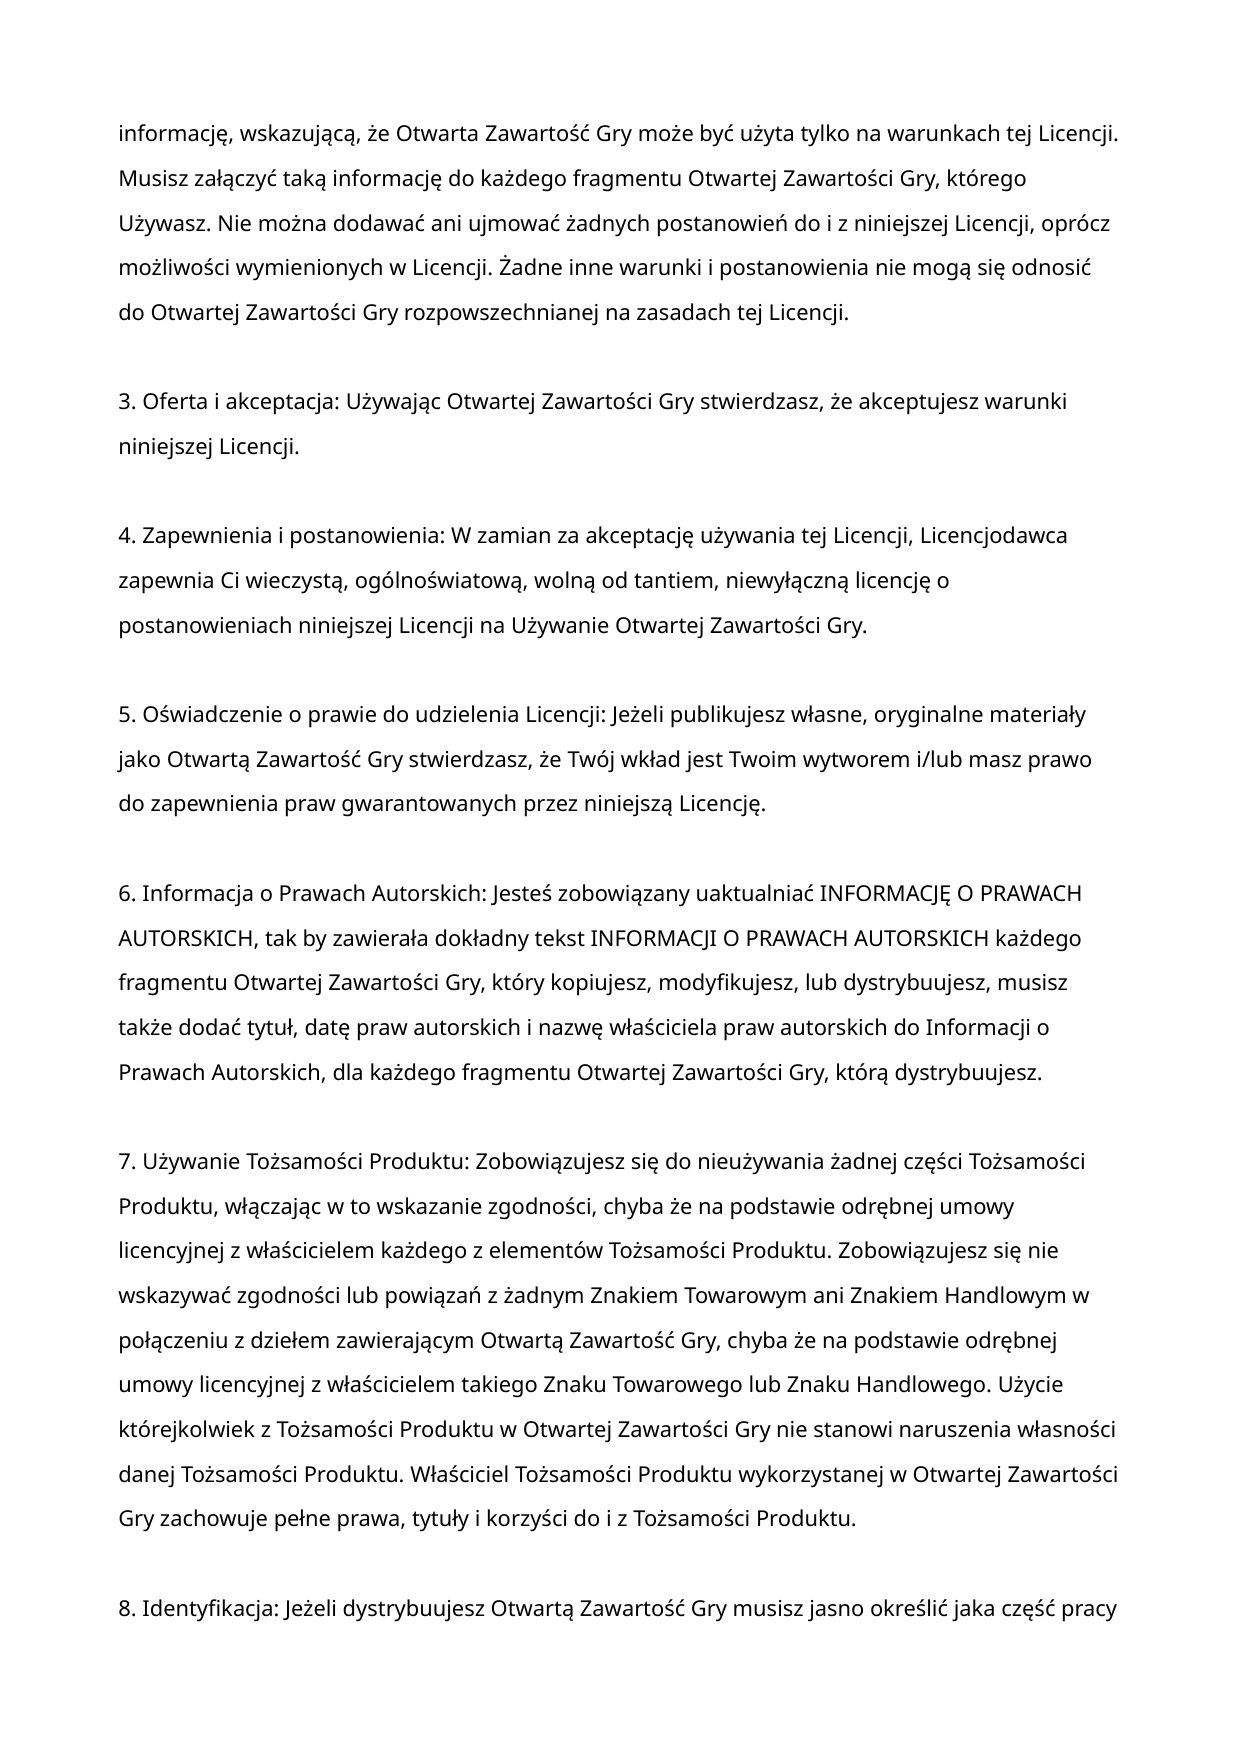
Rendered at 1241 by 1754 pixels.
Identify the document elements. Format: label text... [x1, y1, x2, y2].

text informację, wskazującą, że Otwarta Zawartość Gry może być użyta tylko na warunkach tej Licencji. Musisz załączyć taką informację do każdego fragmentu Otwartej Zawartości Gry, którego Używasz. Nie można dodawać ani ujmować żadnych postanowień do i z niniejszej Licencji, oprócz możliwości wymienionych w Licencji. Żadne inne warunki i postanowienia nie mogą się odnosić do Otwartej Zawartości Gry rozpowszechnianej na zasadach tej Licencji. 3. Oferta i akceptacja: Używając Otwartej Zawartości Gry stwierdzasz, że akceptujesz warunki niniejszej Licencji. 4. Zapewnienia i postanowienia: W zamian za akceptację używania tej Licencji, Licencjodawca zapewnia Ci wieczystą, ogólnoświatową, wolną od tantiem, niewyłączną licencję o postanowieniach niniejszej Licencji na Używanie Otwartej Zawartości Gry. 5. Oświadczenie o prawie do udzielenia Licencji: Jeżeli publikujesz własne, oryginalne materiały jako Otwartą Zawartość Gry stwierdzasz, że Twój wkład jest Twoim wytworem i/lub masz prawo do zapewnienia praw gwarantowanych przez niniejszą Licencję. 6. Informacja o Prawach Autorskich: Jesteś zobowiązany uaktualniać INFORMACJĘ O PRAWACH AUTORSKICH, tak by zawierała dokładny tekst INFORMACJI O PRAWACH AUTORSKICH każdego fragmentu Otwartej Zawartości Gry, który kopiujesz, modyfikujesz, lub dystrybuujesz, musisz także dodać tytuł, datę praw autorskich i nazwę właściciela praw autorskich do Informacji o Prawach Autorskich, dla każdego fragmentu Otwartej Zawartości Gry, którą dystrybuujesz. 7. Używanie Tożsamości Produktu: Zobowiązujesz się do nieużywania żadnej części Tożsamości Produktu, włączając w to wskazanie zgodności, chyba że na podstawie odrębnej umowy licencyjnej z właścicielem każdego z elementów Tożsamości Produktu. Zobowiązujesz się nie wskazywać zgodności lub powiązań z żadnym Znakiem Towarowym ani Znakiem Handlowym w połączeniu z dziełem zawierającym Otwartą Zawartość Gry, chyba że na podstawie odrębnej umowy licencyjnej z właścicielem takiego Znaku Towarowego lub Znaku Handlowego. Użycie którejkolwiek z Tożsamości Produktu w Otwartej Zawartości Gry nie stanowi naruszenia własności danej Tożsamości Produktu. Właściciel Tożsamości Produktu wykorzystanej w Otwartej Zawartości Gry zachowuje pełne prawa, tytuły i korzyści do i z Tożsamości Produktu. 8. Identyfikacja: Jeżeli dystrybuujesz Otwartą Zawartość Gry musisz jasno określić jaka część pracy [118, 118, 1122, 1623]
